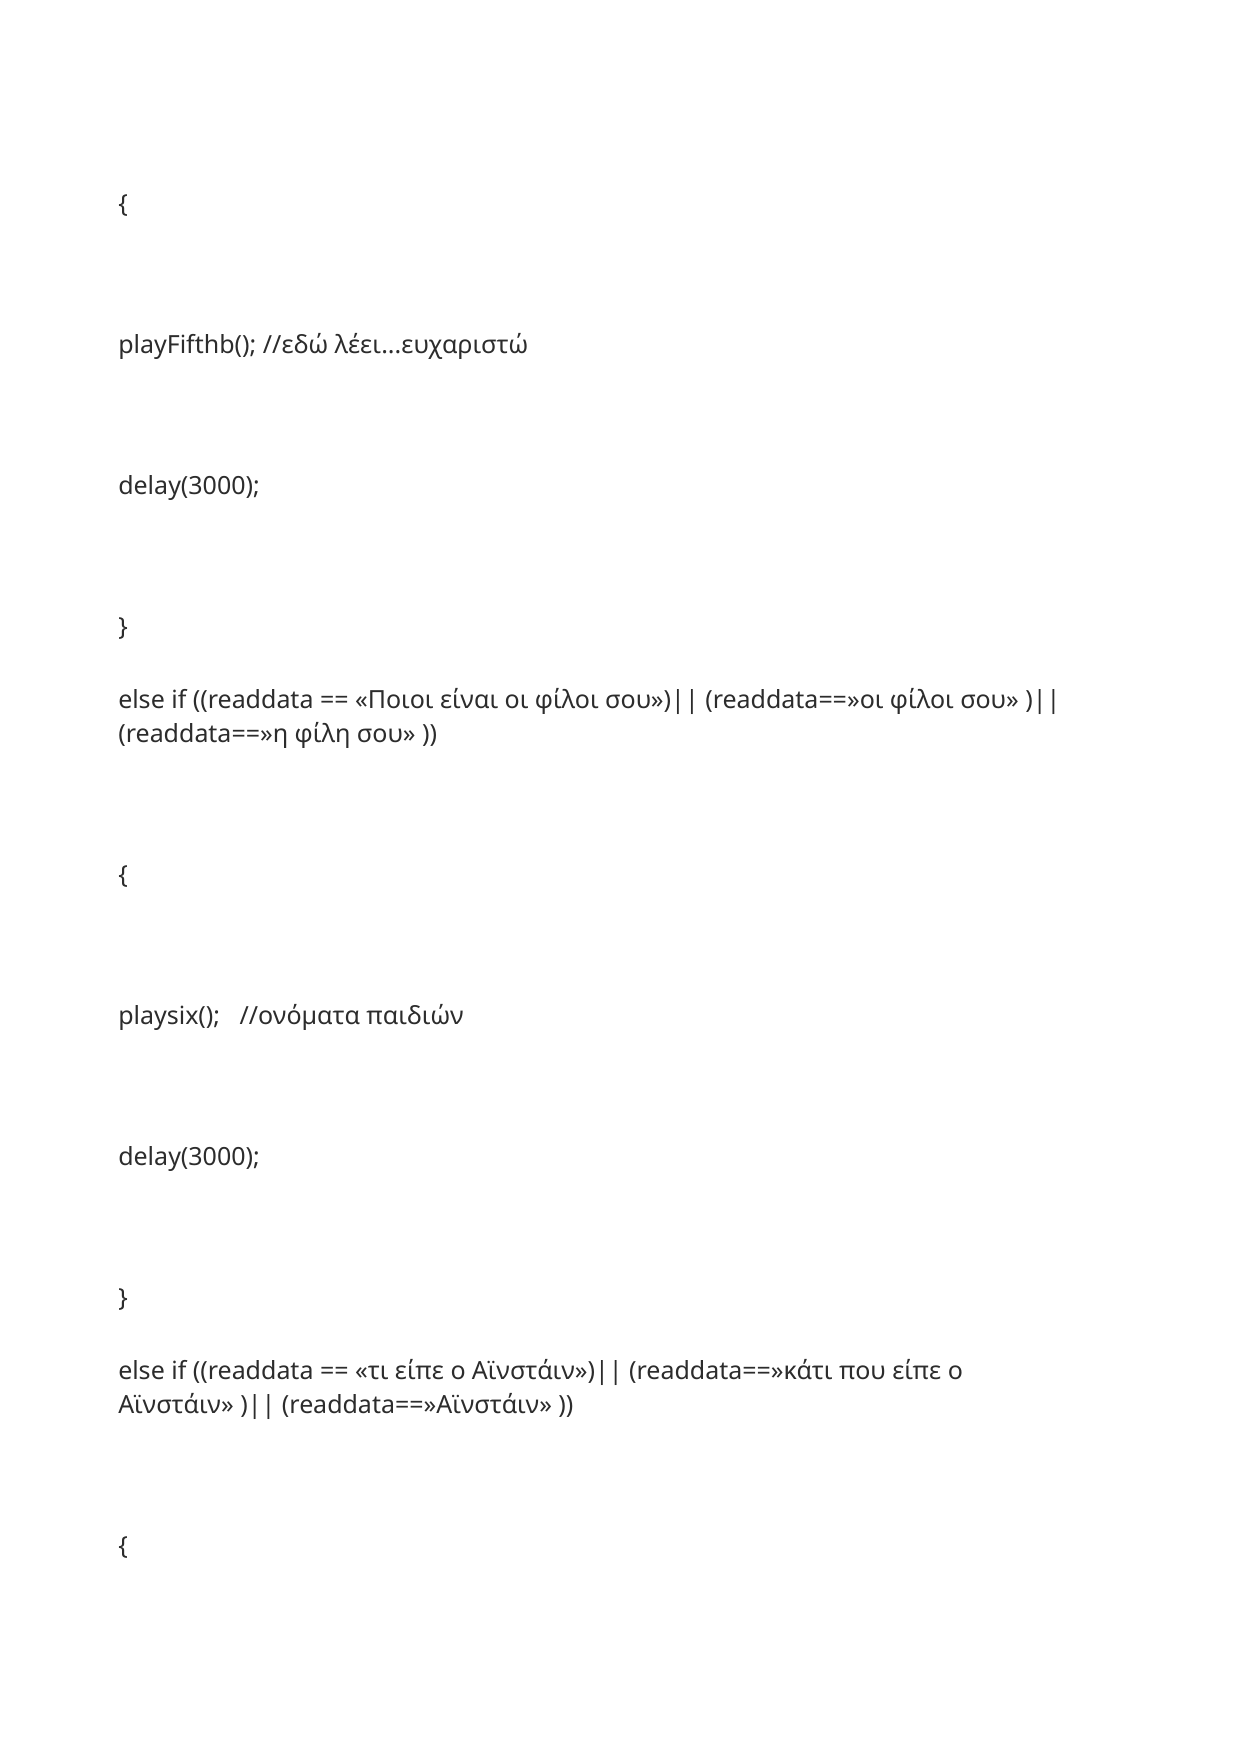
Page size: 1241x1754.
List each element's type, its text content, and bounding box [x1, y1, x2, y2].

text else if ((readdata == «Ποιοι είναι οι φίλοι σου»)|| (readdata==»οι φίλοι σου» )|| (readdata==»η φίλη σου» )) [118, 682, 1122, 750]
text else if ((readdata == «τι είπε ο Αϊνστάιν»)|| (readdata==»κάτι που είπε ο Αϊνστάιν» )|| (readdata==»Αϊνστάιν» )) [118, 1353, 1122, 1421]
text } [118, 609, 1122, 643]
text } [118, 1280, 1122, 1314]
text { [118, 857, 1122, 891]
text delay(3000); [118, 468, 1122, 502]
text delay(3000); [118, 1139, 1122, 1173]
text playsix(); //ονόματα παιδιών [118, 998, 1122, 1032]
text { [118, 186, 1122, 220]
text playFifthb(); //εδώ λέει...ευχαριστώ [118, 327, 1122, 361]
text { [118, 1528, 1122, 1562]
